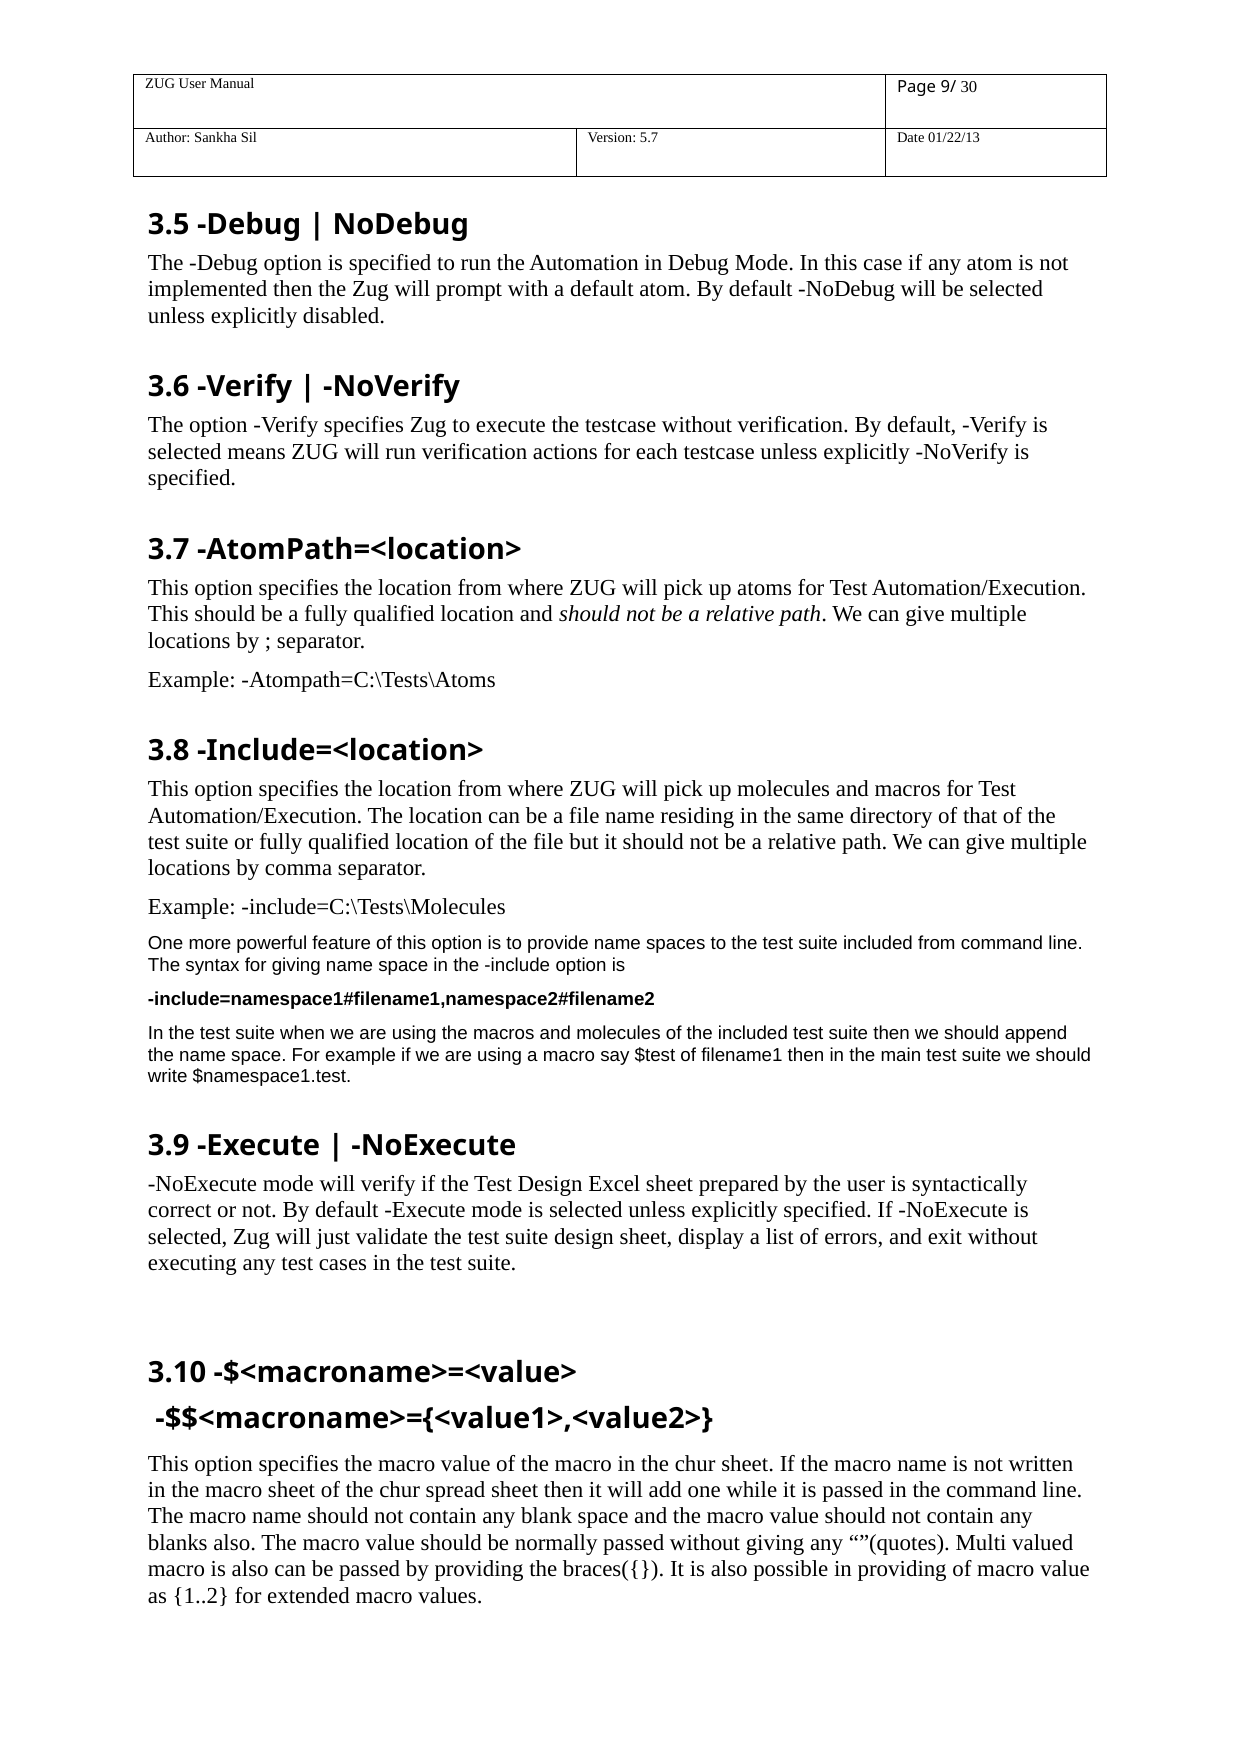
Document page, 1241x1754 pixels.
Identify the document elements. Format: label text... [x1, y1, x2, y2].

text This option specifies the location from where ZUG will pick up molecules and macros for Test Automation/Execution. The location can be a file name residing in the same directory of that of the test suite or fully qualified location of the file but it should not be a relative path. We can give multiple locations by comma separator. [148, 775, 1092, 881]
subtitle 3.6 -Verify | -NoVerify [148, 366, 1092, 405]
subtitle 3.9 -Execute | -NoExecute [148, 1124, 1092, 1164]
text -$$<macroname>={<value1>,<value2>} [148, 1398, 1092, 1437]
subtitle 3.5 -Debug | NoDebug [148, 203, 1092, 243]
text This option specifies the macro value of the macro in the chur sheet. If the macro name is not written in the macro sheet of the chur spread sheet then it will add one while it is passed in the command line. The macro name should not contain any blank space and the macro value should not contain any blanks also. The macro value should be normally passed without giving any “”(quotes). Multi valued macro is also can be passed by providing the braces({}). It is also possible in providing of macro value as {1..2} for extended macro values. [148, 1450, 1092, 1608]
text -include=namespace1#filename1,namespace2#filename2 [148, 988, 1092, 1009]
text -NoExecute mode will verify if the Test Design Excel sheet prepared by the user is syntactically correct or not. By default -Execute mode is selected unless explicitly specified. If -NoExecute is selected, Zug will just validate the test suite design sheet, display a list of errors, and exit without executing any test cases in the test suite. [148, 1170, 1092, 1275]
text In the test suite when we are using the macros and molecules of the included test suite then we should append the name space. For example if we are using a macro say $test of filename1 then in the main test suite we should write $namespace1.test. [148, 1022, 1092, 1087]
subtitle 3.7 -AtomPath=<location> [148, 528, 1092, 568]
text The option -Verify specifies Zug to execute the testcase without verification. By default, -Verify is selected means ZUG will run verification actions for each testcase unless explicitly -NoVerify is specified. [148, 412, 1092, 491]
subtitle 3.10 -$<macroname>=<value> [148, 1352, 1092, 1391]
subtitle 3.8 -Include=<location> [148, 729, 1092, 769]
text The -Debug option is specified to run the Automation in Debug Mode. In this case if any atom is not implemented then the Zug will prompt with a default atom. By default -NoDebug will be selected unless explicitly disabled. [148, 249, 1092, 328]
text One more powerful feature of this option is to provide name spaces to the test suite included from command line. The syntax for giving name space in the -include option is [148, 932, 1092, 975]
text This option specifies the location from where ZUG will pick up atoms for Test Automation/Execution. This should be a fully qualified location and should not be a relative path. We can give multiple locations by ; separator. [148, 574, 1092, 653]
text Example: -include=C:\Tests\Molecules [148, 893, 1092, 920]
text Example: -Atompath=C:\Tests\Atoms [148, 666, 1092, 692]
